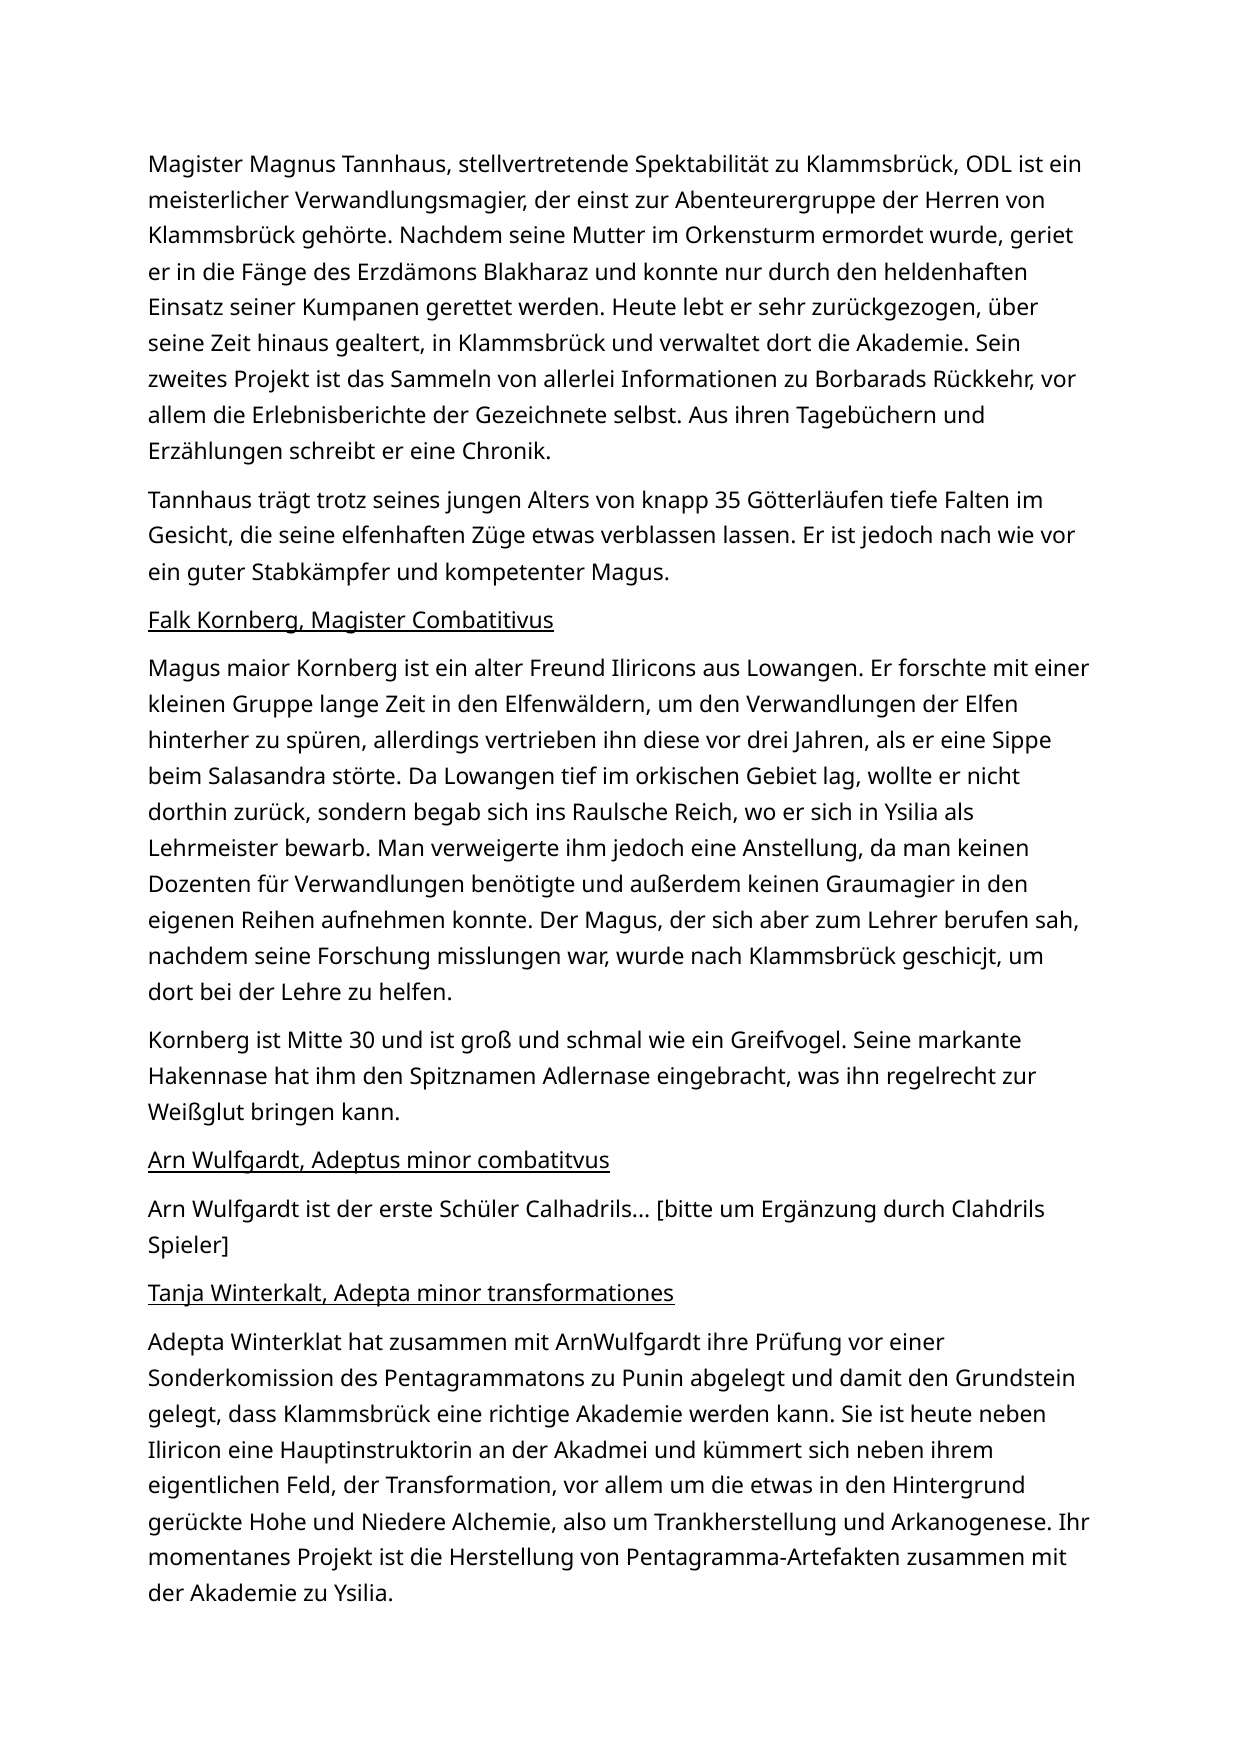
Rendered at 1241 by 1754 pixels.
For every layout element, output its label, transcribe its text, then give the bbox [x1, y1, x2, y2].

text Falk Kornberg, Magister Combatitivus [148, 604, 1093, 635]
text Magister Magnus Tannhaus, stellvertretende Spektabilität zu Klammsbrück, ODL ist ein meisterlicher Verwandlungsmagier, der einst zur Abenteurergruppe der Herren von Klammsbrück gehörte. Nachdem seine Mutter im Orkensturm ermordet wurde, geriet er in die Fänge des Erzdämons Blakharaz und konnte nur durch den heldenhaften Einsatz seiner Kumpanen gerettet werden. Heute lebt er sehr zurückgezogen, über seine Zeit hinaus gealtert, in Klammsbrück und verwaltet dort die Akademie. Sein zweites Projekt ist das Sammeln von allerlei Informationen zu Borbarads Rückkehr, vor allem die Erlebnisberichte der Gezeichnete selbst. Aus ihren Tagebüchern und Erzählungen schreibt er eine Chronik. [148, 148, 1093, 466]
text Tannhaus trägt trotz seines jungen Alters von knapp 35 Götterläufen tiefe Falten im Gesicht, die seine elfenhaften Züge etwas verblassen lassen. Er ist jedoch nach wie vor ein guter Stabkämpfer und kompetenter Magus. [148, 483, 1093, 587]
text Tanja Winterkalt, Adepta minor transformationes [148, 1277, 1093, 1308]
text Arn Wulfgardt, Adeptus minor combatitvus [148, 1144, 1093, 1176]
text Kornberg ist Mitte 30 und ist groß und schmal wie ein Greifvogel. Seine markante Hakennase hat ihm den Spitznamen Adlernase eingebracht, was ihn regelrecht zur Weißglut bringen kann. [148, 1024, 1093, 1127]
text Magus maior Kornberg ist ein alter Freund Iliricons aus Lowangen. Er forschte mit einer kleinen Gruppe lange Zeit in den Elfenwäldern, um den Verwandlungen der Elfen hinterher zu spüren, allerdings vertrieben ihn diese vor drei Jahren, als er eine Sippe beim Salasandra störte. Da Lowangen tief im orkischen Gebiet lag, wollte er nicht dorthin zurück, sondern begab sich ins Raulsche Reich, wo er sich in Ysilia als Lehrmeister bewarb. Man verweigerte ihm jedoch eine Anstellung, da man keinen Dozenten für Verwandlungen benötigte und außerdem keinen Graumagier in den eigenen Reihen aufnehmen konnte. Der Magus, der sich aber zum Lehrer berufen sah, nachdem seine Forschung misslungen war, wurde nach Klammsbrück geschicjt, um dort bei der Lehre zu helfen. [148, 652, 1093, 1007]
text Adepta Winterklat hat zusammen mit ArnWulfgardt ihre Prüfung vor einer Sonderkomission des Pentagrammatons zu Punin abgelegt und damit den Grundstein gelegt, dass Klammsbrück eine richtige Akademie werden kann. Sie ist heute neben Iliricon eine Hauptinstruktorin an der Akadmei und kümmert sich neben ihrem eigentlichen Feld, der Transformation, vor allem um die etwas in den Hintergrund gerückte Hohe und Niedere Alchemie, also um Trankherstellung und Arkanogenese. Ihr momentanes Projekt ist die Herstellung von Pentagramma-Artefakten zusammen mit der Akademie zu Ysilia. [148, 1326, 1093, 1608]
text Arn Wulfgardt ist der erste Schüler Calhadrils... [bitte um Ergänzung durch Clahdrils Spieler] [148, 1193, 1093, 1260]
